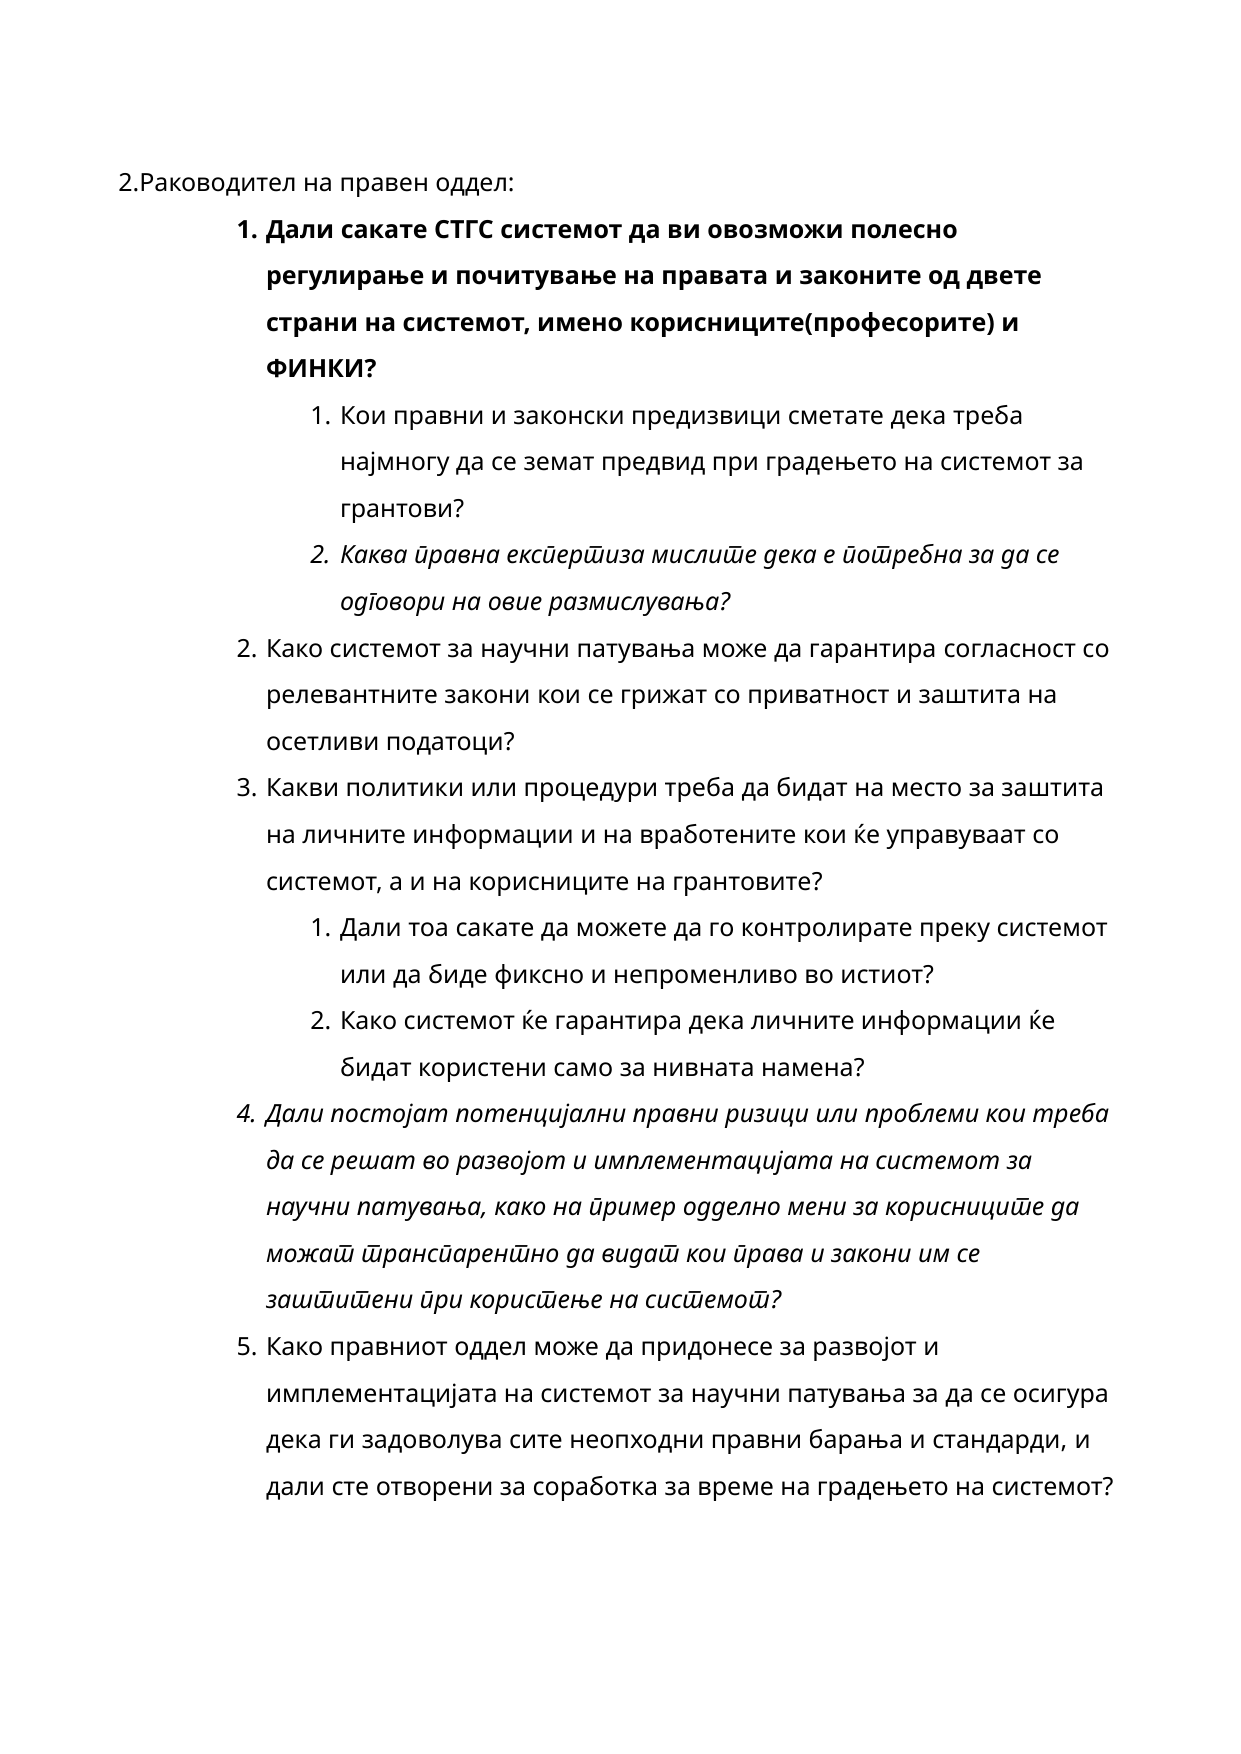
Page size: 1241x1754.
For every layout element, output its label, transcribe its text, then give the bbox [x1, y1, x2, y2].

list Дали постојат потенцијални правни ризици или проблеми кои треба да се решат во развојот и имплементацијата на системот за научни патувања, како на пример одделно мени за корисниците да можат транспарентно да видат кои права и закони им се заштитени при користење на системот? [236, 1096, 1122, 1316]
list Дали сакате СТГС системот да ви овозможи полесно регулирање и почитување на правата и законите од двете страни на системот, имено корисниците(професорите) и ФИНКИ? [236, 211, 1122, 385]
list Кои правни и законски предизвици сметате дека треба најмногу да се земат предвид при градењето на системот за грантови? [310, 397, 1122, 525]
list Какви политики или процедури треба да бидат на место за заштита на личните информации и на вработените кои ќе управуваат со системот, а и на корисниците на грантовите? [236, 770, 1122, 897]
list Раководител на правен оддел: [118, 165, 1122, 199]
list Како системот за научни патувања може да гарантира согласност со релевантните закони кои се грижат со приватност и заштита на осетливи податоци? [236, 630, 1122, 757]
list Каква правна експертиза мислите дека е потребна за да се одговори на овие размислувања? [310, 537, 1122, 618]
list Како системот ќе гарантира дека личните информации ќе бидат користени само за нивната намена? [310, 1003, 1122, 1083]
list Дали тоа сакате да можете да го контролирате преку системот или да биде фиксно и непроменливо во истиот? [310, 910, 1122, 990]
list Како правниот оддел може да придонесе за развојот и имплементацијата на системот за научни патувања за да се осигура дека ги задоволува сите неопходни правни барања и стандарди, и дали сте отворени за соработка за време на градењето на системот? [236, 1329, 1122, 1502]
